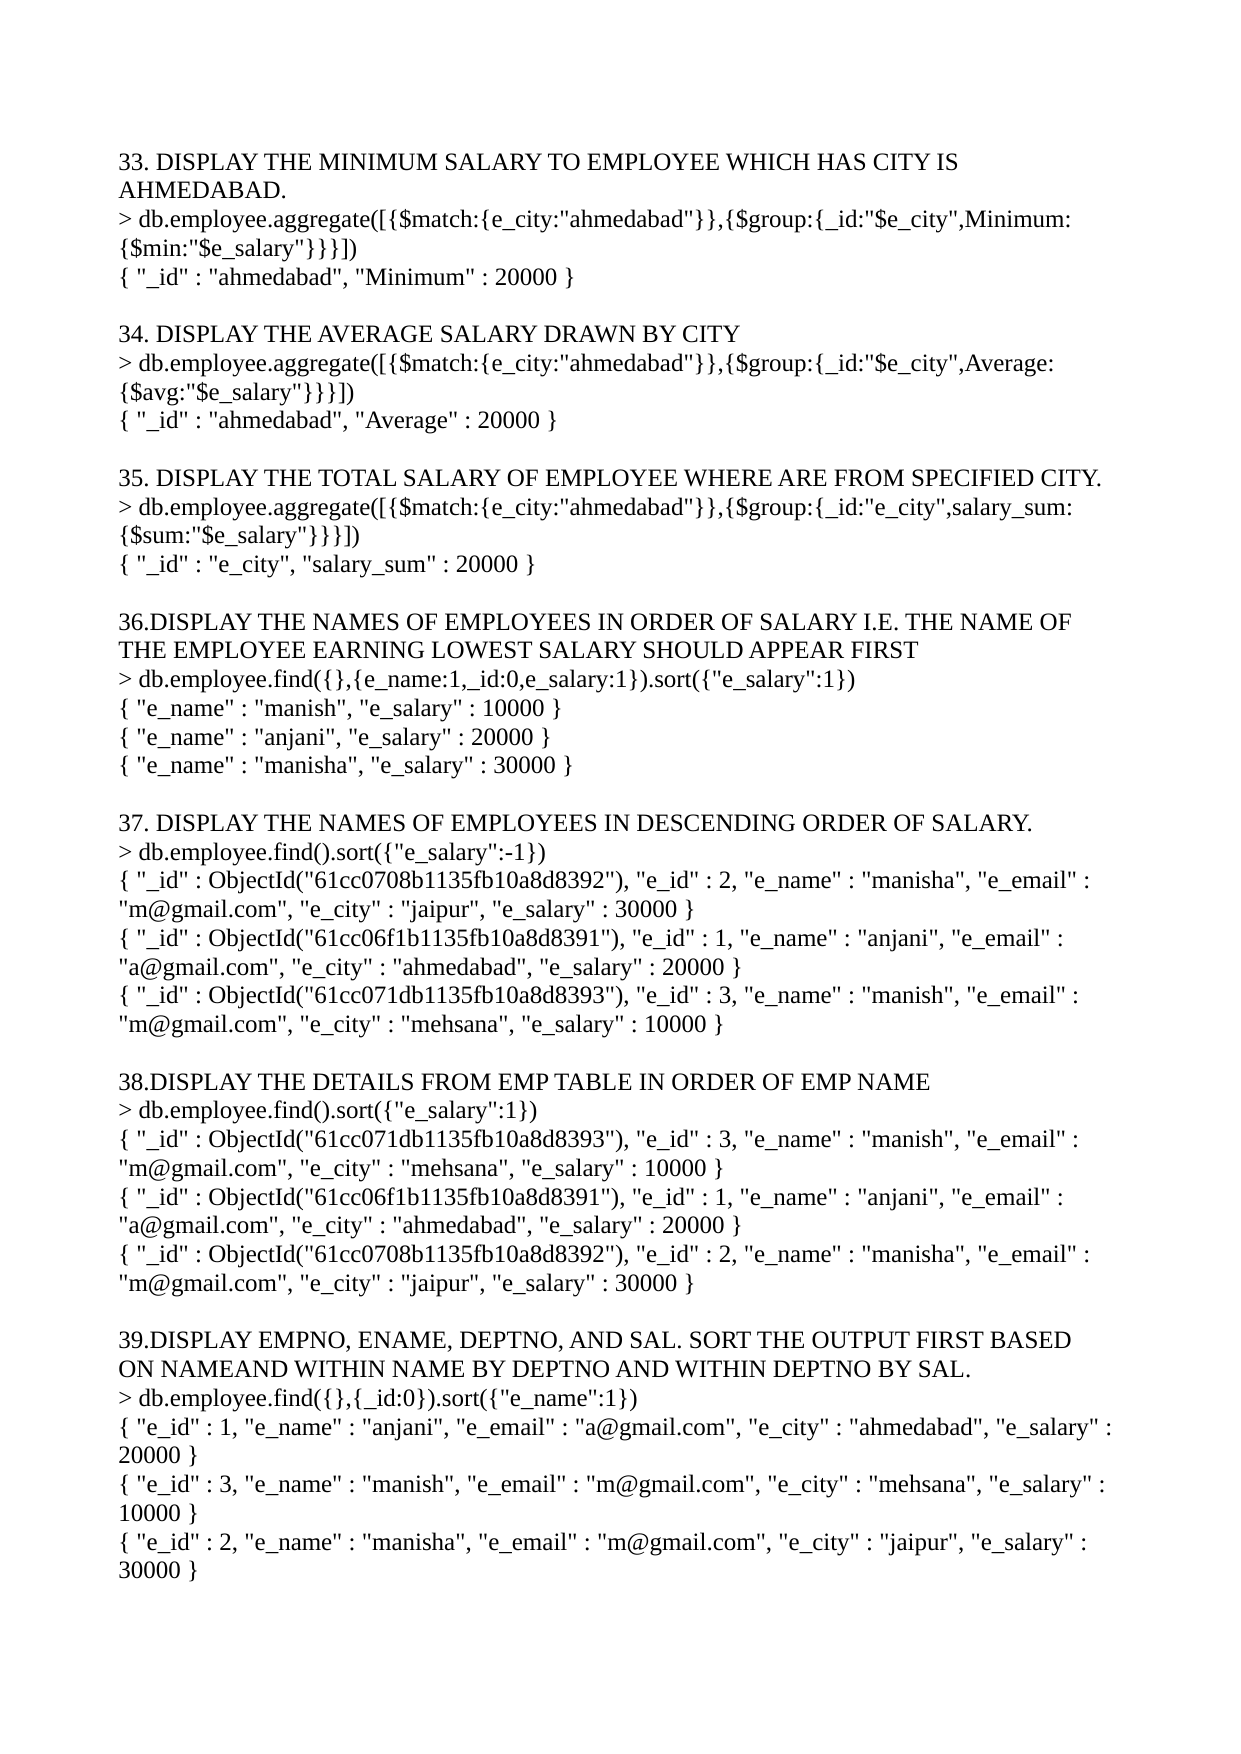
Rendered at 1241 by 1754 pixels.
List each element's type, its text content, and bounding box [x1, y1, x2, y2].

text 38.DISPLAY THE DETAILS FROM EMP TABLE IN ORDER OF EMP NAME [118, 1067, 1122, 1096]
text THE EMPLOYEE EARNING LOWEST SALARY SHOULD APPEAR FIRST [118, 636, 1122, 664]
text 37. DISPLAY THE NAMES OF EMPLOYEES IN DESCENDING ORDER OF SALARY. [118, 808, 1122, 837]
text > db.employee.find({},{_id:0}).sort({"e_name":1}) [118, 1383, 1122, 1412]
text ON NAMEAND WITHIN NAME BY DEPTNO AND WITHIN DEPTNO BY SAL. [118, 1354, 1122, 1383]
text { "_id" : ObjectId("61cc06f1b1135fb10a8d8391"), "e_id" : 1, "e_name" : "anjani", "e_email" : "a@gmail.com", "e_city" : "ahmedabad", "e_salary" : 20000 } [118, 1182, 1122, 1239]
text { "e_name" : "manisha", "e_salary" : 30000 } [118, 751, 1122, 779]
text 33. DISPLAY THE MINIMUM SALARY TO EMPLOYEE WHICH HAS CITY IS AHMEDABAD. [118, 147, 1122, 204]
text { "e_id" : 2, "e_name" : "manisha", "e_email" : "m@gmail.com", "e_city" : "jaipur", "e_salary" : 30000 } [118, 1527, 1122, 1584]
text { "e_id" : 3, "e_name" : "manish", "e_email" : "m@gmail.com", "e_city" : "mehsana", "e_salary" : 10000 } [118, 1469, 1122, 1527]
text { "_id" : "ahmedabad", "Average" : 20000 } [118, 406, 1122, 434]
text > db.employee.aggregate([{$match:{e_city:"ahmedabad"}},{$group:{_id:"$e_city",Minimum:{$min:"$e_salary"}}}]) [118, 204, 1122, 262]
text { "_id" : "ahmedabad", "Minimum" : 20000 } [118, 262, 1122, 291]
text { "_id" : "e_city", "salary_sum" : 20000 } [118, 549, 1122, 607]
text { "_id" : ObjectId("61cc06f1b1135fb10a8d8391"), "e_id" : 1, "e_name" : "anjani", "e_email" : "a@gmail.com", "e_city" : "ahmedabad", "e_salary" : 20000 } [118, 923, 1122, 981]
text 34. DISPLAY THE AVERAGE SALARY DRAWN BY CITY [118, 319, 1122, 348]
text { "_id" : ObjectId("61cc0708b1135fb10a8d8392"), "e_id" : 2, "e_name" : "manisha", "e_email" : "m@gmail.com", "e_city" : "jaipur", "e_salary" : 30000 } [118, 1239, 1122, 1297]
text 35. DISPLAY THE TOTAL SALARY OF EMPLOYEE WHERE ARE FROM SPECIFIED CITY. [118, 463, 1122, 492]
text { "_id" : ObjectId("61cc0708b1135fb10a8d8392"), "e_id" : 2, "e_name" : "manisha", "e_email" : "m@gmail.com", "e_city" : "jaipur", "e_salary" : 30000 } [118, 866, 1122, 923]
text { "e_id" : 1, "e_name" : "anjani", "e_email" : "a@gmail.com", "e_city" : "ahmedabad", "e_salary" : 20000 } [118, 1412, 1122, 1469]
text > db.employee.aggregate([{$match:{e_city:"ahmedabad"}},{$group:{_id:"$e_city",Average:{$avg:"$e_salary"}}}]) [118, 348, 1122, 406]
text 39.DISPLAY EMPNO, ENAME, DEPTNO, AND SAL. SORT THE OUTPUT FIRST BASED [118, 1326, 1122, 1354]
text { "_id" : ObjectId("61cc071db1135fb10a8d8393"), "e_id" : 3, "e_name" : "manish", "e_email" : "m@gmail.com", "e_city" : "mehsana", "e_salary" : 10000 } [118, 981, 1122, 1038]
text > db.employee.find().sort({"e_salary":1}) [118, 1096, 1122, 1124]
text 36.DISPLAY THE NAMES OF EMPLOYEES IN ORDER OF SALARY I.E. THE NAME OF [118, 607, 1122, 636]
text { "e_name" : "manish", "e_salary" : 10000 } [118, 693, 1122, 722]
text { "_id" : ObjectId("61cc071db1135fb10a8d8393"), "e_id" : 3, "e_name" : "manish", "e_email" : "m@gmail.com", "e_city" : "mehsana", "e_salary" : 10000 } [118, 1124, 1122, 1182]
text > db.employee.find().sort({"e_salary":-1}) [118, 837, 1122, 866]
text > db.employee.aggregate([{$match:{e_city:"ahmedabad"}},{$group:{_id:"e_city",salary_sum:{$sum:"$e_salary"}}}]) [118, 492, 1122, 549]
text { "e_name" : "anjani", "e_salary" : 20000 } [118, 722, 1122, 751]
text > db.employee.find({},{e_name:1,_id:0,e_salary:1}).sort({"e_salary":1}) [118, 664, 1122, 693]
